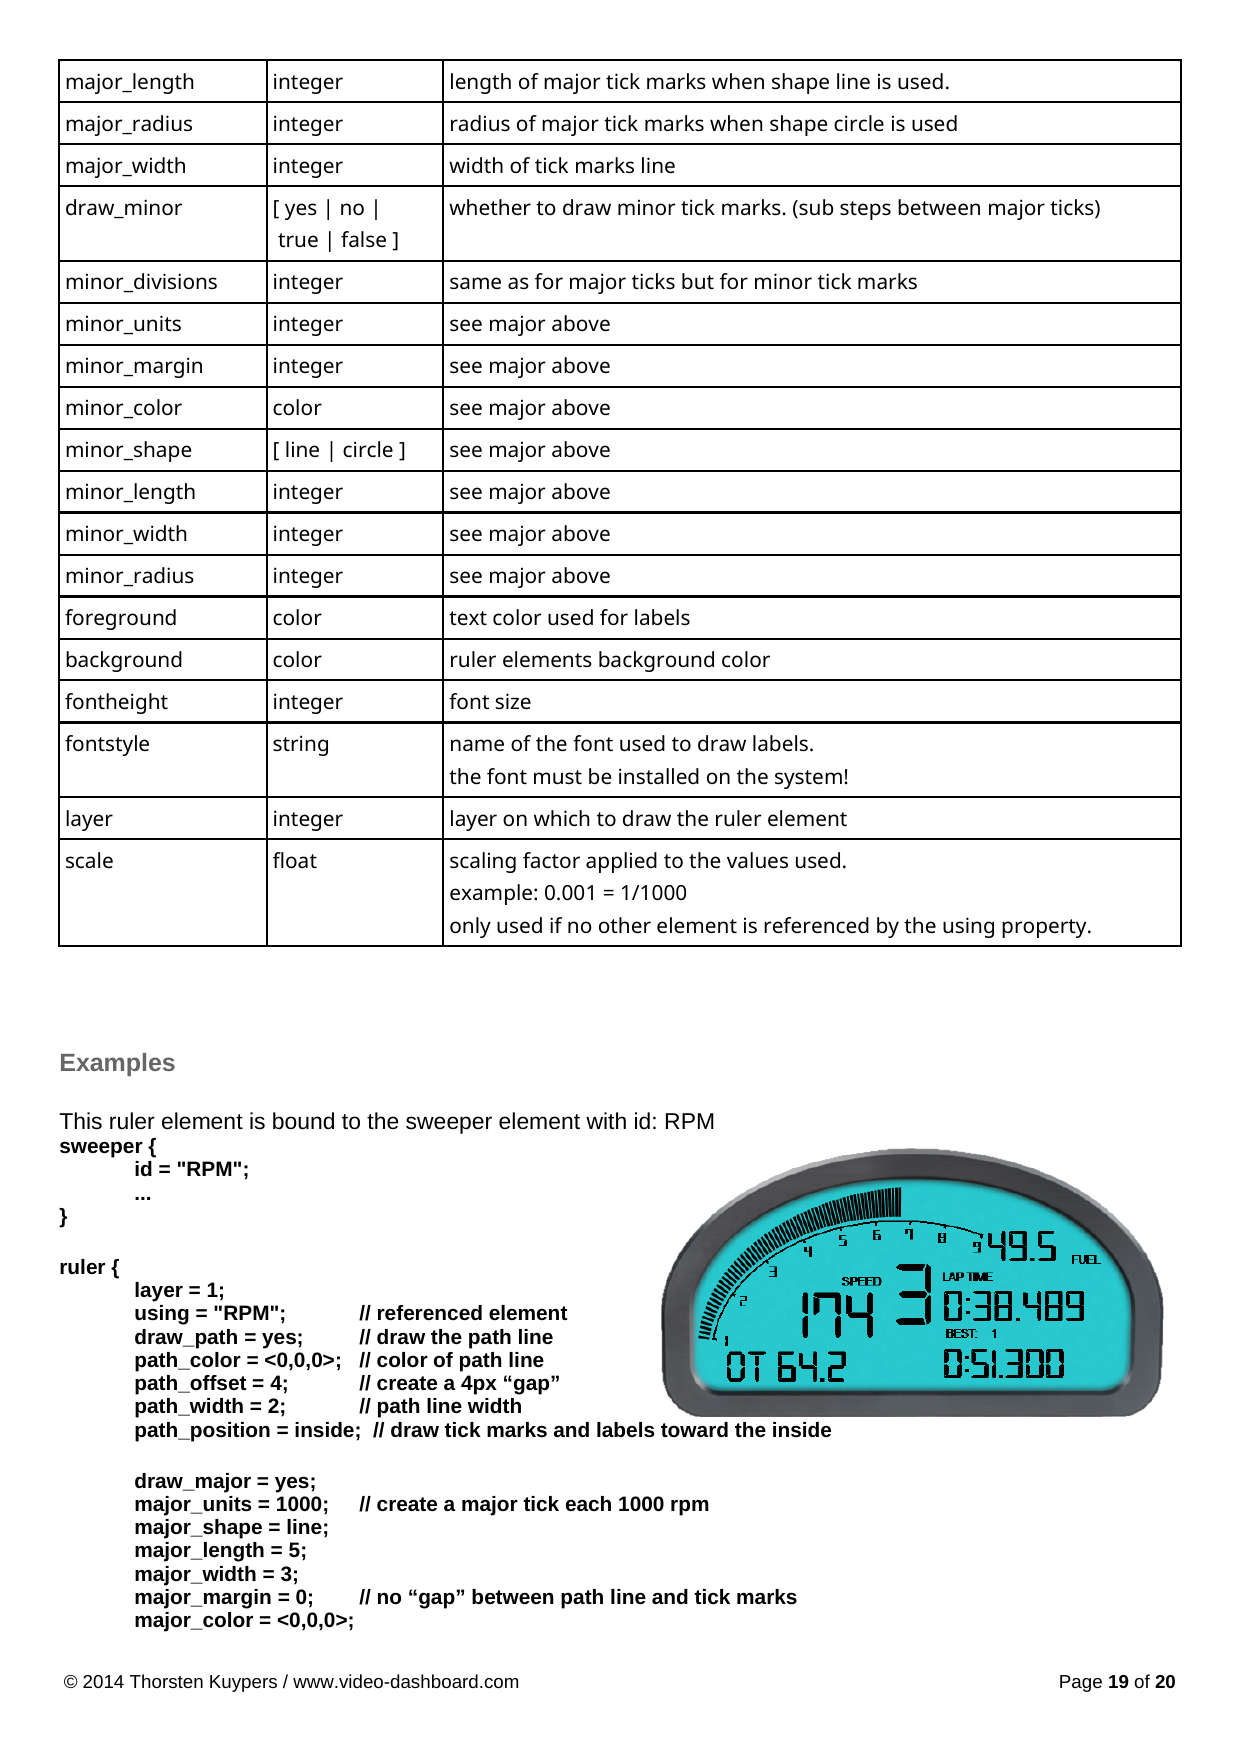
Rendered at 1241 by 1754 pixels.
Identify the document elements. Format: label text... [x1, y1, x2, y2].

table_cell layer on which to draw the ruler element [444, 798, 1180, 838]
table_cell integer [268, 145, 442, 185]
text } [59, 1204, 661, 1228]
text [1164, 1181, 1181, 1204]
table_cell major_length [60, 61, 266, 101]
text draw_path = yes; // draw the path line [59, 1325, 661, 1348]
table_cell see major above [444, 556, 1180, 595]
table_cell see major above [444, 430, 1180, 469]
table_cell minor_units [60, 304, 266, 343]
table_cell integer [268, 556, 442, 595]
table_cell minor_shape [60, 430, 266, 469]
picture [661, 1148, 1164, 1417]
text path_position = inside; // draw tick marks and labels toward the inside [59, 1418, 1181, 1441]
text path_color = <0,0,0>; // color of path line [59, 1348, 661, 1372]
table_cell layer [60, 798, 266, 838]
subtitle Examples [59, 1049, 1181, 1077]
table_cell same as for major ticks but for minor tick marks [444, 262, 1180, 302]
text major_margin = 0; // no “gap” between path line and tick marks [59, 1585, 1181, 1609]
table_cell whether to draw minor tick marks. (sub steps between major ticks) [444, 187, 1180, 259]
table_cell ruler elements background color [444, 640, 1180, 679]
text path_offset = 4; // create a 4px “gap” [59, 1372, 661, 1395]
table_cell fontheight [60, 681, 266, 721]
table_cell font size [444, 681, 1180, 721]
table_cell scale [60, 840, 266, 945]
table_cell draw_minor [60, 187, 266, 259]
table_cell fontstyle [60, 724, 266, 796]
table_cell major_width [60, 145, 266, 185]
text id = "RPM"; [59, 1158, 661, 1181]
table_cell width of tick marks line [444, 145, 1180, 185]
table_cell color [268, 640, 442, 679]
text major_length = 5; [59, 1539, 1181, 1562]
table_cell minor_color [60, 388, 266, 427]
table_cell integer [268, 798, 442, 838]
text major_color = <0,0,0>; [59, 1609, 1181, 1632]
text using = "RPM"; // referenced element [59, 1302, 661, 1325]
text major_width = 3; [59, 1562, 1181, 1585]
table_cell see major above [444, 346, 1180, 386]
table_cell foreground [60, 598, 266, 637]
table_cell integer [268, 103, 442, 143]
table_cell integer [268, 61, 442, 101]
text [1164, 1279, 1181, 1302]
table_cell minor_divisions [60, 262, 266, 302]
table_cell float [268, 840, 442, 945]
text layer = 1; [59, 1279, 661, 1302]
table_cell integer [268, 346, 442, 386]
table_cell color [268, 598, 442, 637]
table_cell [ yes | no | true | false ] [268, 187, 442, 259]
table_cell integer [268, 304, 442, 343]
table_cell length of major tick marks when shape line is used. [444, 61, 1180, 101]
text [1164, 1256, 1181, 1279]
text This ruler element is bound to the sweeper element with id: RPM [59, 1109, 1181, 1135]
text ... [59, 1181, 661, 1204]
text major_shape = line; [59, 1516, 1181, 1539]
table_cell scaling factor applied to the values used. example: 0.001 = 1/1000 only used if no other element is referenced by the using property. [444, 840, 1180, 945]
table_cell background [60, 640, 266, 679]
table_cell minor_radius [60, 556, 266, 595]
table_cell see major above [444, 514, 1180, 553]
text ruler { [59, 1256, 661, 1279]
table_cell name of the font used to draw labels. the font must be installed on the system! [444, 724, 1180, 796]
table_cell major_radius [60, 103, 266, 143]
table_cell minor_length [60, 472, 266, 511]
table_cell string [268, 724, 442, 796]
table_cell integer [268, 472, 442, 511]
table_cell minor_margin [60, 346, 266, 386]
table_cell [ line | circle ] [268, 430, 442, 469]
table_cell see major above [444, 304, 1180, 343]
text draw_major = yes; [59, 1469, 1181, 1492]
table_cell integer [268, 262, 442, 302]
table_cell radius of major tick marks when shape circle is used [444, 103, 1180, 143]
text sweeper { [59, 1135, 1181, 1158]
table_cell color [268, 388, 442, 427]
table_cell integer [268, 514, 442, 553]
table_cell see major above [444, 388, 1180, 427]
table_cell minor_width [60, 514, 266, 553]
text [1164, 1158, 1181, 1181]
text major_units = 1000; // create a major tick each 1000 rpm [59, 1492, 1181, 1516]
table_cell integer [268, 681, 442, 721]
text [1164, 1204, 1181, 1228]
table_cell text color used for labels [444, 598, 1180, 637]
table_cell see major above [444, 472, 1180, 511]
text path_width = 2; // path line width [59, 1395, 1181, 1418]
